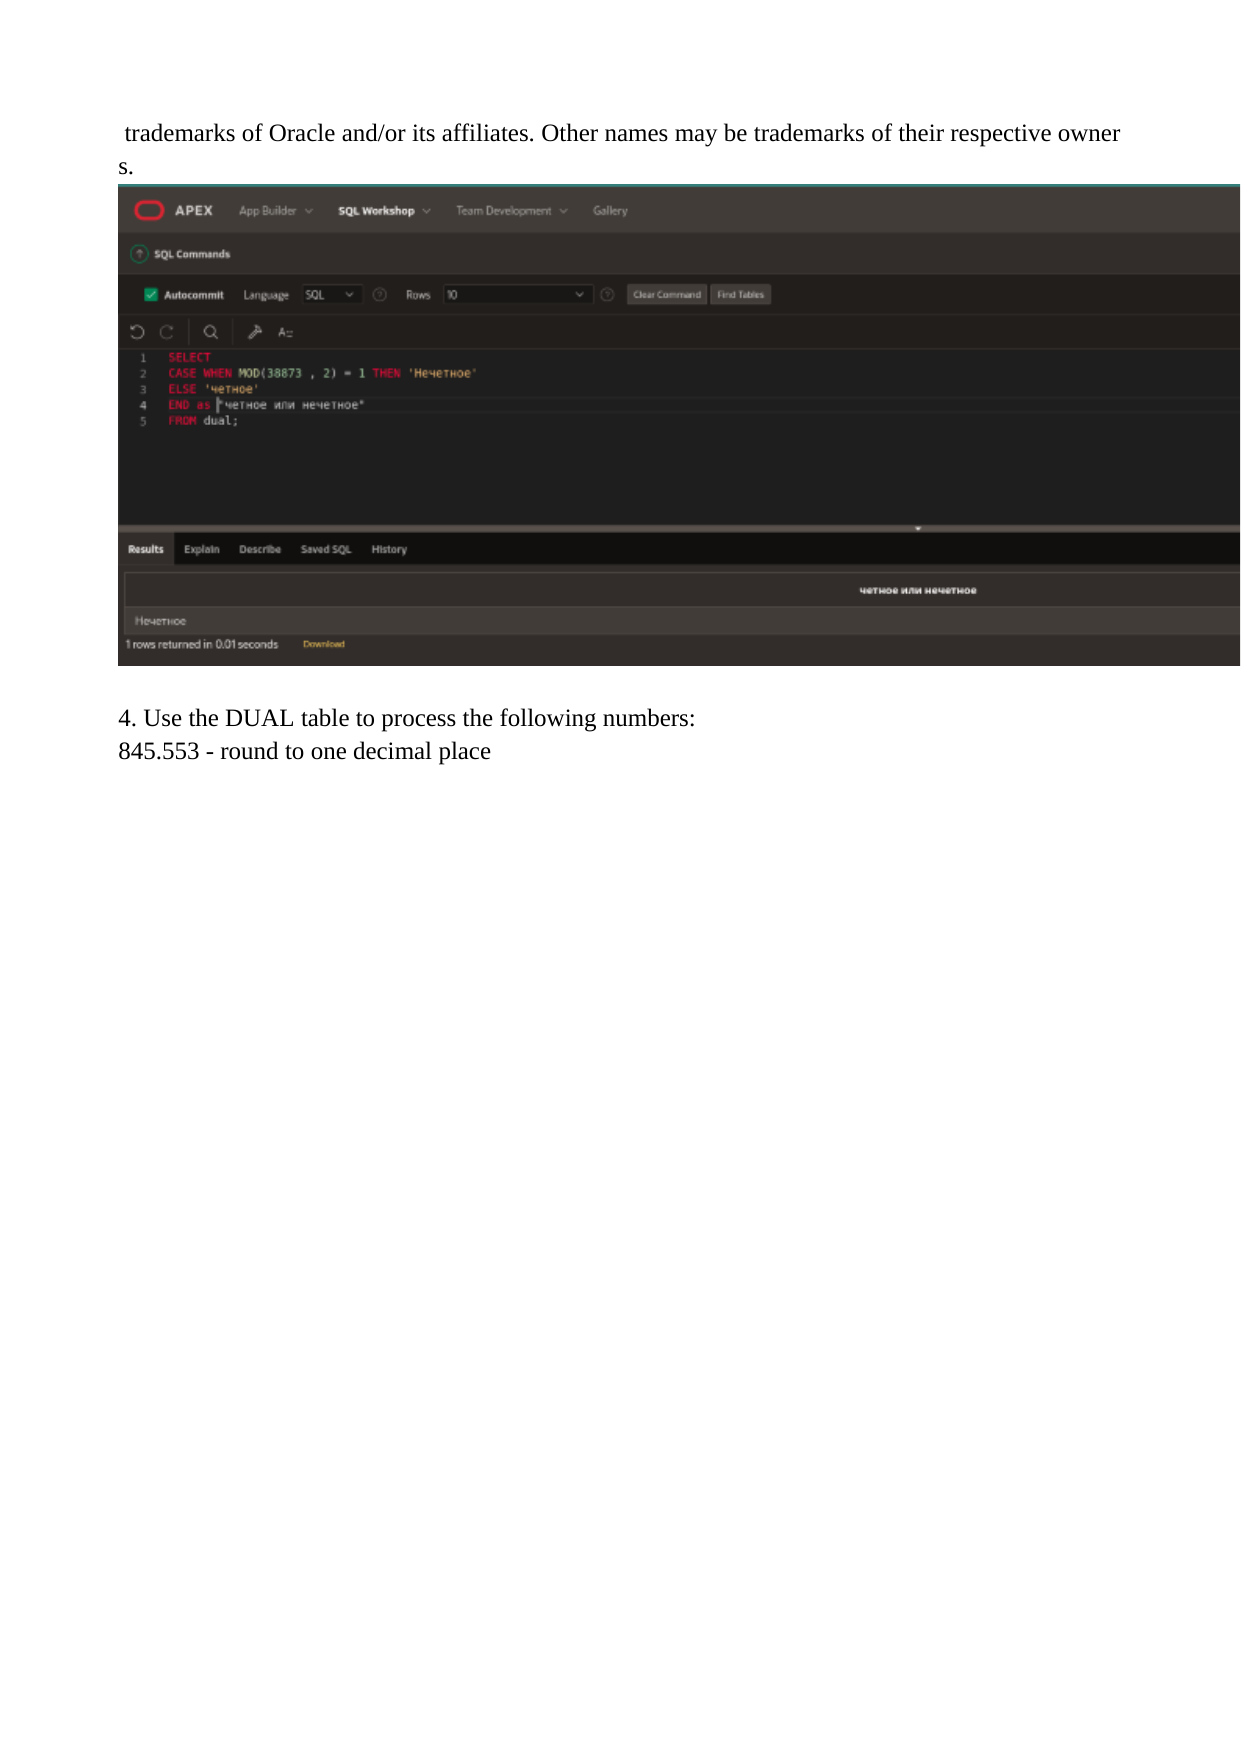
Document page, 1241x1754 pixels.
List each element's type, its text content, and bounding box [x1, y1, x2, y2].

text 4. Use the DUAL table to process the following numbers: [118, 703, 1122, 731]
text trademarks of Oracle and/or its affiliates. Other names may be trademarks of their respective owners. [118, 118, 1122, 180]
text 845.553 - round to one decimal place [118, 736, 1122, 764]
picture [118, 184, 1241, 666]
